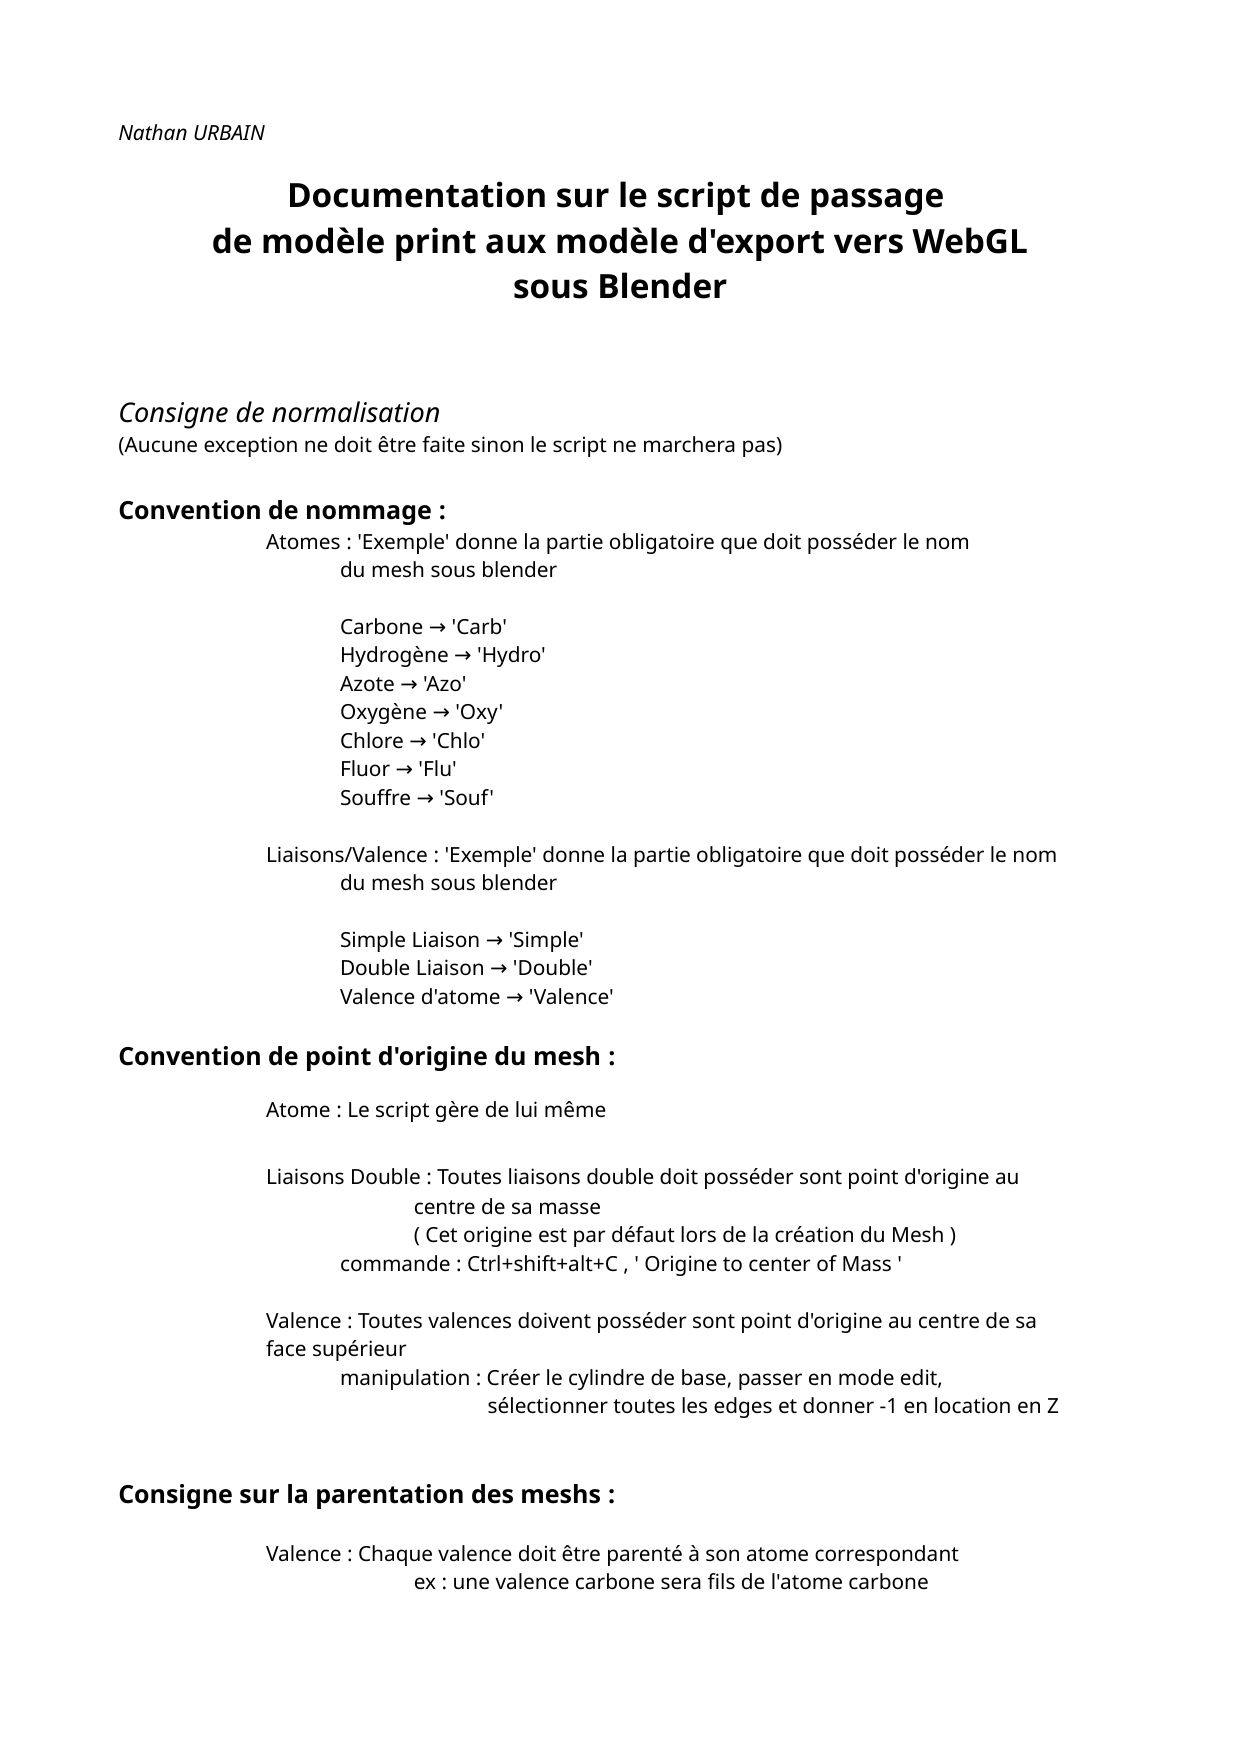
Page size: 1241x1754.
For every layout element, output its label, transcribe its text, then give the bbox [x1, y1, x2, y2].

text Liaisons Double : Toutes liaisons double doit posséder sont point d'origine au centre de sa masse [118, 1158, 1122, 1221]
text Oxygène → 'Oxy' [118, 697, 1122, 726]
text Valence d'atome → 'Valence' [118, 982, 1122, 1010]
text Valence : Toutes valences doivent posséder sont point d'origine au centre de sa face supérieur [118, 1306, 1122, 1363]
text Atome : Le script gère de lui même [118, 1096, 1122, 1124]
text commande : Ctrl+shift+alt+C , ' Origine to center of Mass ' [118, 1249, 1122, 1277]
text Nathan URBAIN [118, 118, 1122, 147]
text manipulation : Créer le cylindre de base, passer en mode edit, sélectionner toutes les edges et donner -1 en location en Z [118, 1363, 1122, 1419]
text Double Liaison → 'Double' [118, 953, 1122, 982]
text du mesh sous blender [118, 555, 1122, 584]
text Documentation sur le script de passage [118, 172, 1122, 217]
text Chlore → 'Chlo' [118, 726, 1122, 754]
text Liaisons/Valence : 'Exemple' donne la partie obligatoire que doit posséder le nom du mesh sous blender [118, 840, 1122, 897]
text Azote → 'Azo' [118, 669, 1122, 697]
text Hydrogène → 'Hydro' [118, 641, 1122, 669]
text Souffre → 'Souf' [118, 783, 1122, 811]
text Fluor → 'Flu' [118, 754, 1122, 783]
text Consigne sur la parentation des meshs : [118, 1476, 1122, 1511]
text sous Blender [118, 263, 1122, 308]
text Convention de point d'origine du mesh : [118, 1039, 1122, 1073]
text Convention de nommage : [118, 493, 1122, 527]
text Valence : Chaque valence doit être parenté à son atome correspondant [118, 1539, 1122, 1567]
text de modèle print aux modèle d'export vers WebGL [118, 217, 1122, 263]
text ( Cet origine est par défaut lors de la création du Mesh ) [118, 1221, 1122, 1249]
text Carbone → 'Carb' [118, 612, 1122, 641]
text ex : une valence carbone sera fils de l'atome carbone [118, 1567, 1122, 1596]
text Consigne de normalisation [118, 393, 1122, 430]
text (Aucune exception ne doit être faite sinon le script ne marchera pas) [118, 430, 1122, 459]
text Simple Liaison → 'Simple' [118, 925, 1122, 953]
text Atomes : 'Exemple' donne la partie obligatoire que doit posséder le nom [118, 527, 1122, 555]
